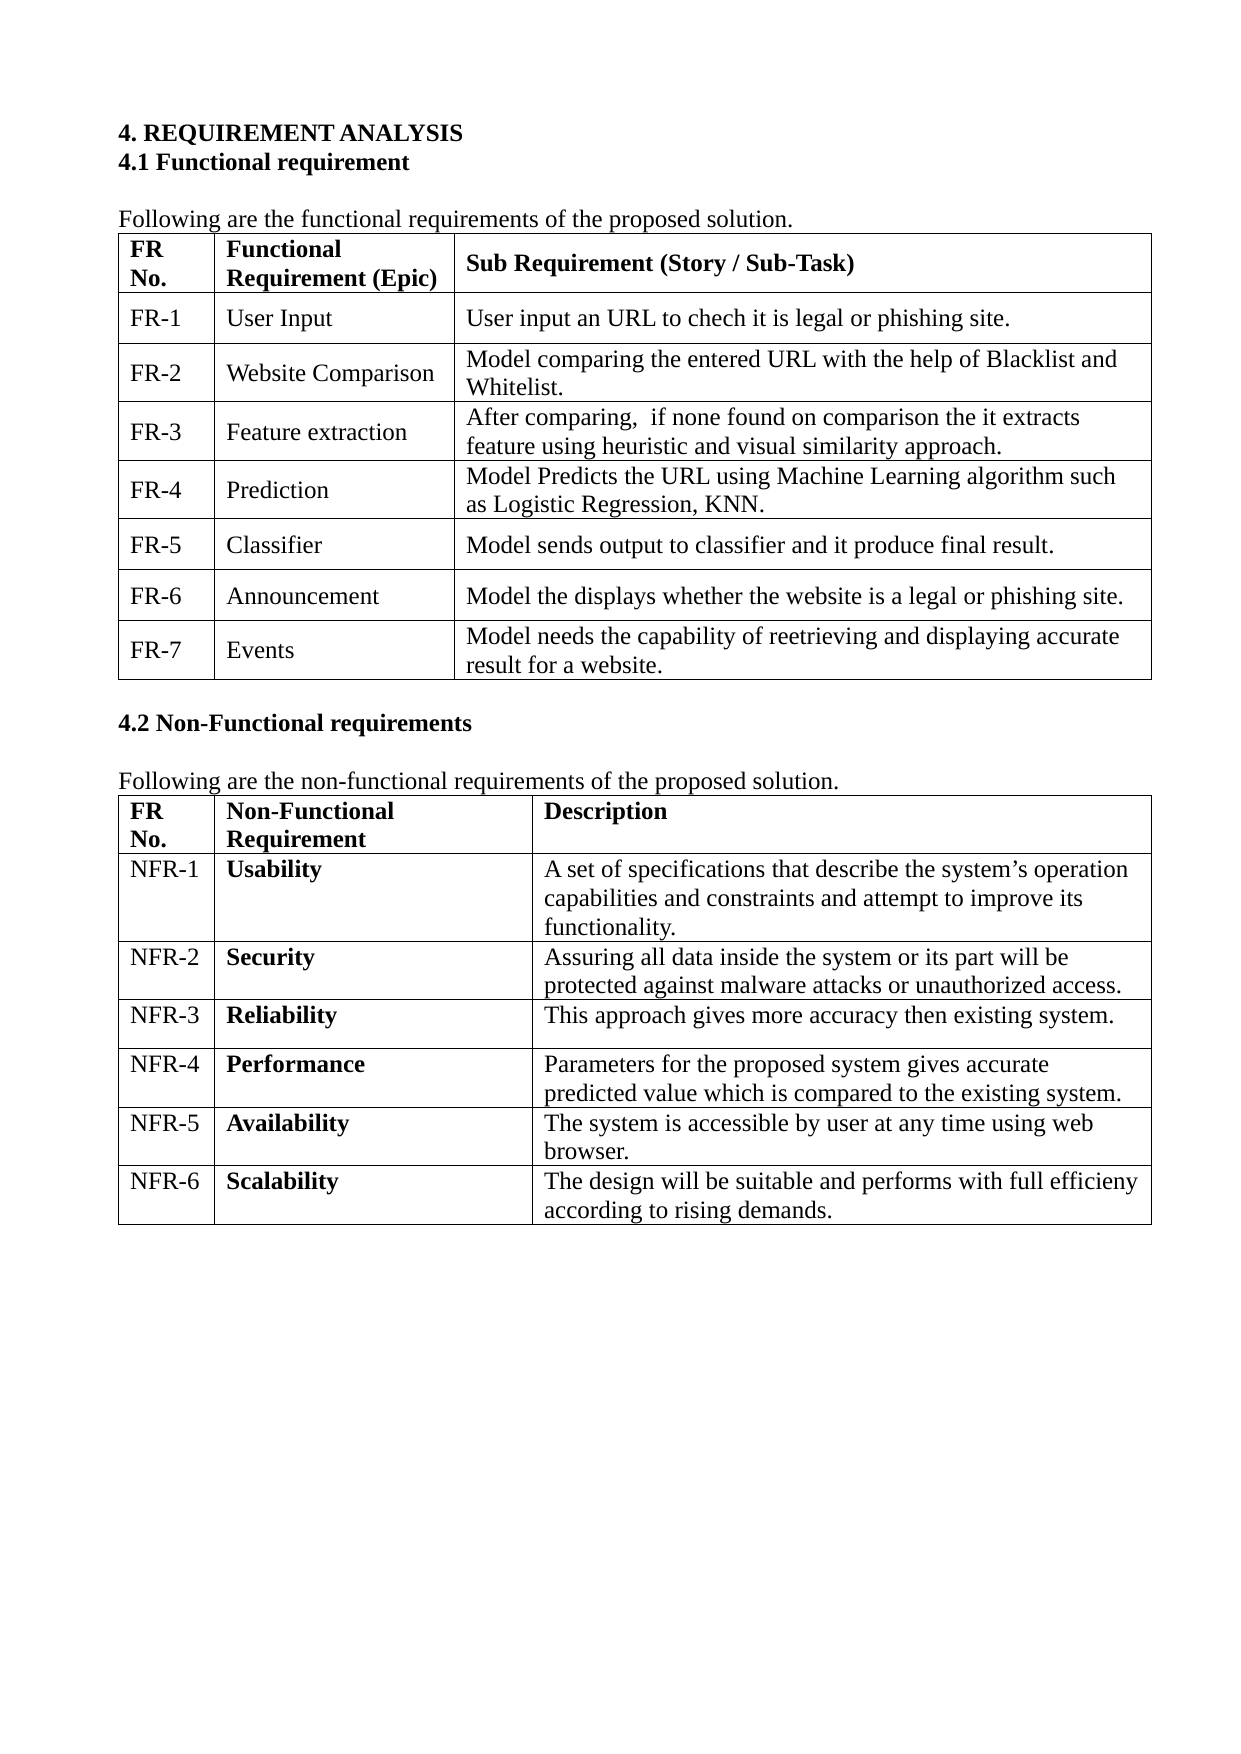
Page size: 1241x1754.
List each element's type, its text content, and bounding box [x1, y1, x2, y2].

text Following are the non-functional requirements of the proposed solution. [118, 766, 1122, 795]
table_cell Model comparing the entered URL with the help of Blacklist and Whitelist. [455, 344, 1151, 401]
text Following are the functional requirements of the proposed solution. [118, 204, 1122, 233]
table_cell NFR-5 [119, 1108, 214, 1165]
table_cell Events [215, 621, 454, 679]
table_cell Classifier [215, 519, 454, 569]
table_cell FR-2 [119, 344, 214, 401]
table_cell NFR-3 [119, 1000, 214, 1048]
table_cell Website Comparison [215, 344, 454, 401]
table_cell Usability [215, 854, 532, 941]
table_cell Availability [215, 1108, 532, 1165]
table_cell Reliability [215, 1000, 532, 1048]
text 4.2 Non-Functional requirements [118, 708, 1122, 737]
table_cell User Input [215, 293, 454, 343]
table_cell User input an URL to chech it is legal or phishing site. [455, 293, 1151, 343]
table_cell The system is accessible by user at any time using web browser. [533, 1108, 1151, 1165]
table_header Non-Functional Requirement [215, 796, 532, 853]
text 4.1 Functional requirement [118, 147, 1122, 176]
table_cell A set of specifications that describe the system’s operation capabilities and constraints and attempt to improve its functionality. [533, 854, 1151, 941]
table_cell NFR-2 [119, 942, 214, 999]
table_cell FR-1 [119, 293, 214, 343]
table_cell Assuring all data inside the system or its part will be protected against malware attacks or unauthorized access. [533, 942, 1151, 999]
table_cell Performance [215, 1049, 532, 1107]
table_cell NFR-4 [119, 1049, 214, 1107]
table_cell FR-5 [119, 519, 214, 569]
table_header FR No. [119, 234, 214, 292]
table_cell Prediction [215, 461, 454, 518]
table_cell This approach gives more accuracy then existing system. [533, 1000, 1151, 1048]
table_header Functional Requirement (Epic) [215, 234, 454, 292]
table_cell FR-6 [119, 570, 214, 620]
table_cell Feature extraction [215, 402, 454, 460]
table_header Description [533, 796, 1151, 853]
table_cell NFR-1 [119, 854, 214, 941]
text 4. REQUIREMENT ANALYSIS [118, 118, 1122, 147]
table_header Sub Requirement (Story / Sub-Task) [455, 234, 1151, 292]
table_cell Model Predicts the URL using Machine Learning algorithm such as Logistic Regression, KNN. [455, 461, 1151, 518]
table_cell The design will be suitable and performs with full efficieny according to rising demands. [533, 1166, 1151, 1224]
table_cell Security [215, 942, 532, 999]
table_cell FR-4 [119, 461, 214, 518]
table_header FR No. [119, 796, 214, 853]
table_cell Model needs the capability of reetrieving and displaying accurate result for a website. [455, 621, 1151, 679]
table_cell FR-3 [119, 402, 214, 460]
table_cell After comparing, if none found on comparison the it extracts feature using heuristic and visual similarity approach. [455, 402, 1151, 460]
table_cell Model the displays whether the website is a legal or phishing site. [455, 570, 1151, 620]
table_cell Parameters for the proposed system gives accurate predicted value which is compared to the existing system. [533, 1049, 1151, 1107]
table_cell Model sends output to classifier and it produce final result. [455, 519, 1151, 569]
table_cell NFR-6 [119, 1166, 214, 1224]
table_cell Announcement [215, 570, 454, 620]
table_cell Scalability [215, 1166, 532, 1224]
table_cell FR-7 [119, 621, 214, 679]
